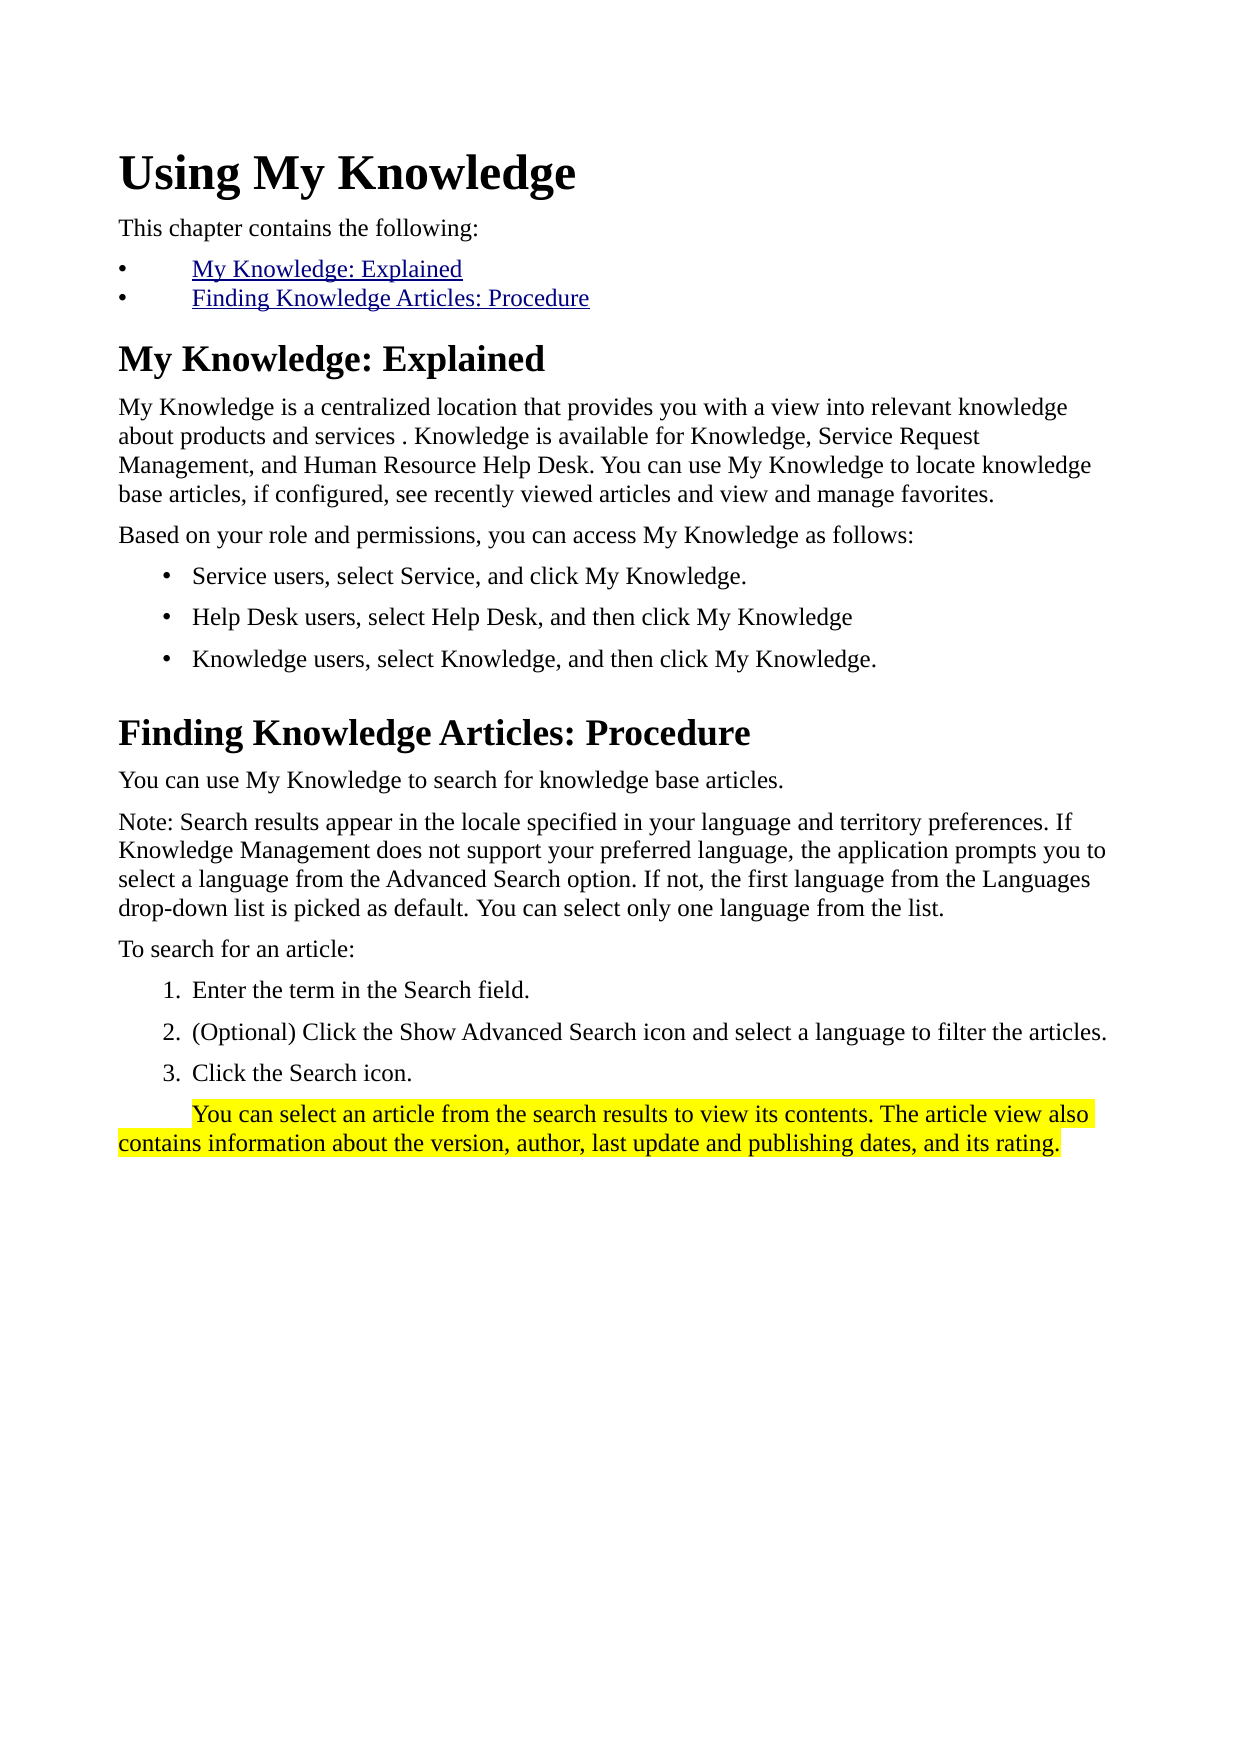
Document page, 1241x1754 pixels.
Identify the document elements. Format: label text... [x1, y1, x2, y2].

list Knowledge users, select Knowledge, and then click My Knowledge. [162, 644, 1122, 672]
text This chapter contains the following: [118, 213, 1122, 242]
subtitle Finding Knowledge Articles: Procedure [118, 710, 1122, 753]
text My Knowledge is a centralized location that provides you with a view into relevant knowledge about products and services . Knowledge is available for Knowledge, Service Request Management, and Human Resource Help Desk. You can use My Knowledge to locate knowledge base articles, if configured, see recently viewed articles and view and manage favorites. [118, 392, 1122, 507]
list Service users, select Service, and click My Knowledge. [162, 561, 1122, 590]
text You can select an article from the search results to view its contents. The article view also contains information about the version, author, last update and publishing dates, and its rating. [118, 1099, 1122, 1157]
list Click the Search icon. [162, 1058, 1122, 1087]
text Note: Search results appear in the locale specified in your language and territory preferences. If Knowledge Management does not support your preferred language, the application prompts you to select a language from the Advanced Search option. If not, the first language from the Languages drop-down list is picked as default. You can select only one language from the list. [118, 807, 1122, 922]
subtitle My Knowledge: Explained [118, 337, 1122, 380]
subtitle Using My Knowledge [118, 143, 1122, 201]
list (Optional) Click the Show Advanced Search icon and select a language to filter the articles. [162, 1017, 1122, 1046]
list Enter the term in the Search field. [162, 976, 1122, 1004]
list Help Desk users, select Help Desk, and then click My Knowledge [162, 602, 1122, 631]
list My Knowledge: Explained [118, 254, 1122, 283]
text Based on your role and permissions, you can access My Knowledge as follows: [118, 520, 1122, 549]
text To search for an article: [118, 934, 1122, 963]
text You can use My Knowledge to search for knowledge base articles. [118, 766, 1122, 794]
list Finding Knowledge Articles: Procedure [118, 283, 1122, 312]
